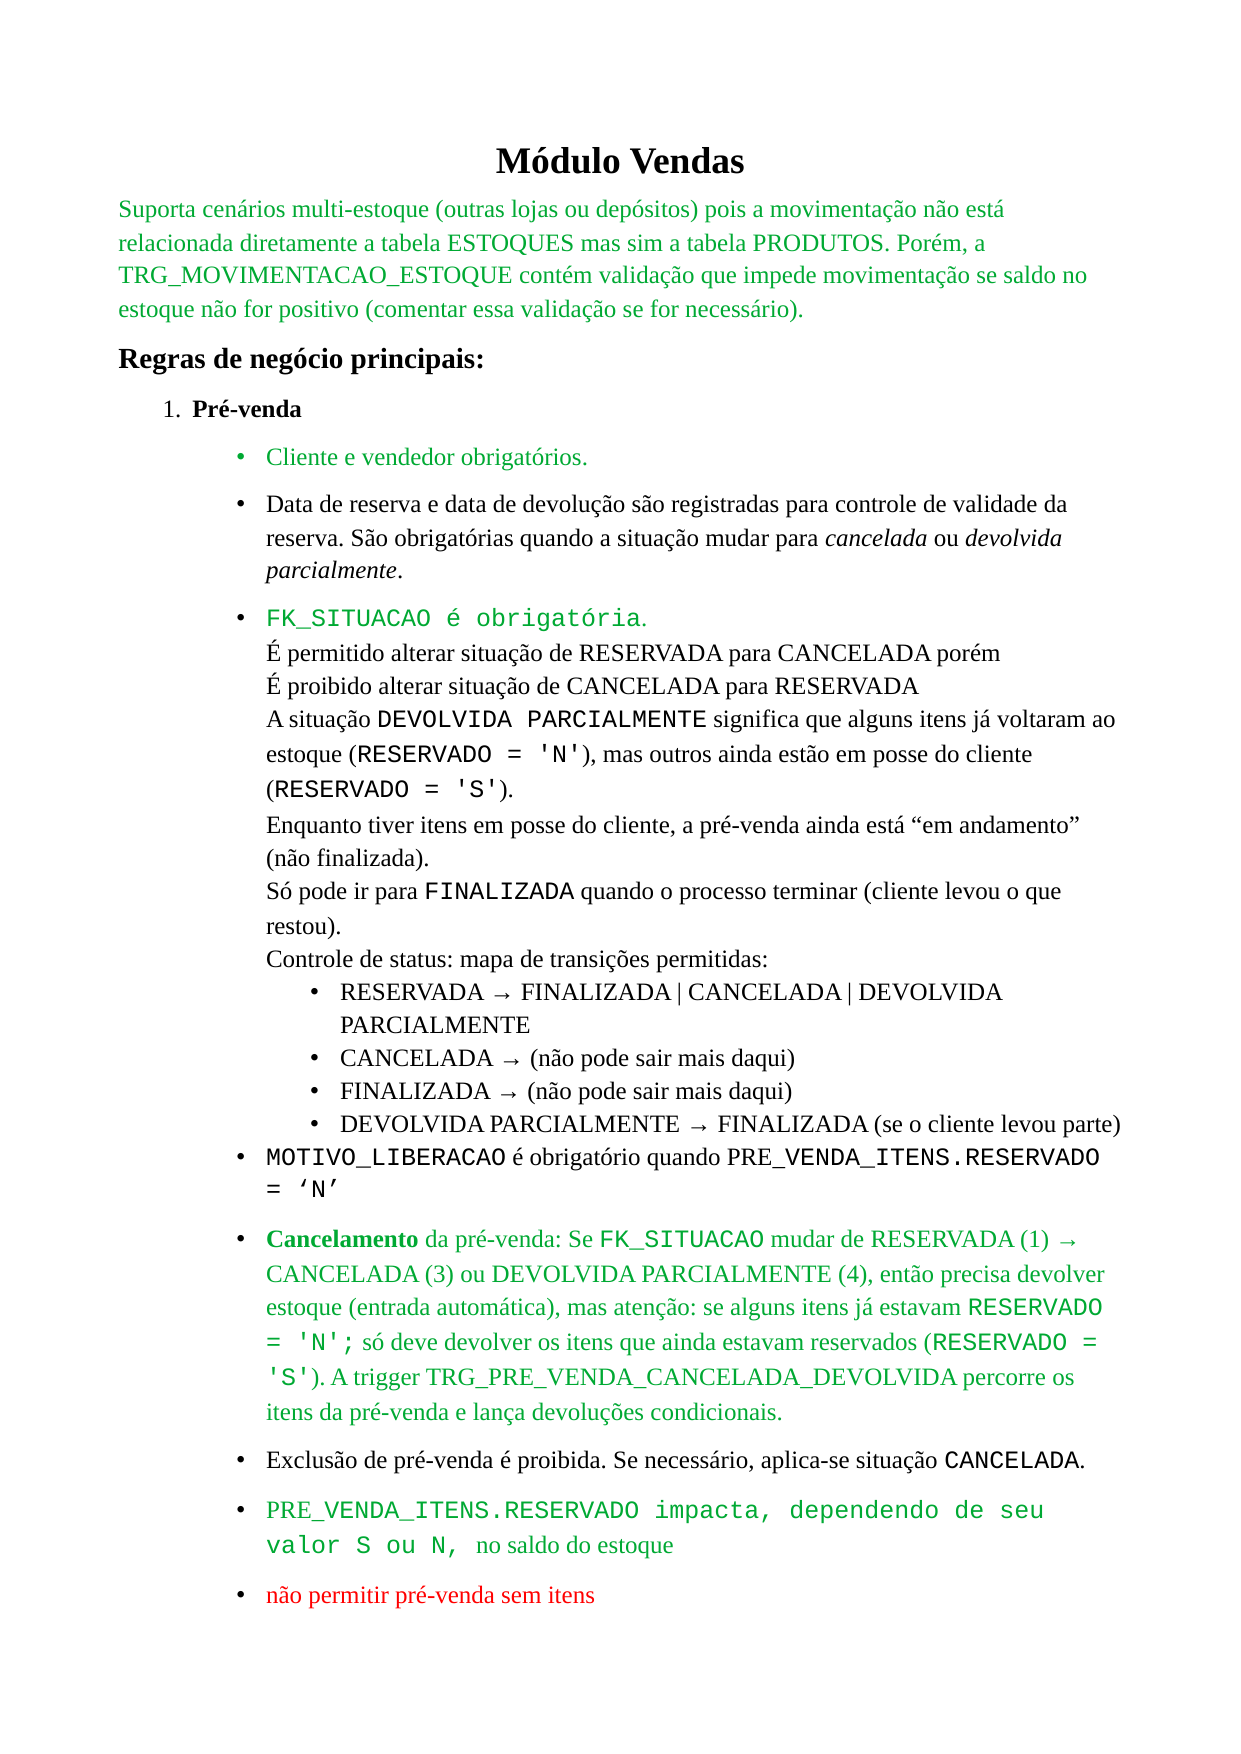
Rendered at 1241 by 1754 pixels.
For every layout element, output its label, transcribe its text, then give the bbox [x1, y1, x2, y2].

text Suporta cenários multi-estoque (outras lojas ou depósitos) pois a movimentação não está relacionada diretamente a tabela ESTOQUES mas sim a tabela PRODUTOS. Porém, a TRG_MOVIMENTACAO_ESTOQUE contém validação que impede movimentação se saldo no estoque não for positivo (comentar essa validação se for necessário). [118, 194, 1122, 322]
subtitle Regras de negócio principais: [118, 341, 1122, 375]
list CANCELADA → (não pode sair mais daqui) [310, 1043, 1122, 1072]
list RESERVADA → FINALIZADA | CANCELADA | DEVOLVIDA PARCIALMENTE [310, 977, 1122, 1039]
list FK_SITUACAO é obrigatória. É permitido alterar situação de RESERVADA para CANCELADA porém É proibido alterar situação de CANCELADA para RESERVADA A situação DEVOLVIDA PARCIALMENTE significa que alguns itens já voltaram ao estoque (RESERVADO = 'N'), mas outros ainda estão em posse do cliente (RESERVADO = 'S'). Enquanto tiver itens em posse do cliente, a pré-venda ainda está “em andamento” (não finalizada). Só pode ir para FINALIZADA quando o processo terminar (cliente levou o que restou). Controle de status: mapa de transições permitidas: [236, 603, 1122, 973]
subtitle Módulo Vendas [118, 139, 1122, 182]
list PRE_VENDA_ITENS.RESERVADO impacta, dependendo de seu valor S ou N, no saldo do estoque [236, 1495, 1122, 1561]
list Pré-venda [162, 394, 1122, 423]
list Cancelamento da pré-venda: Se FK_SITUACAO mudar de RESERVADA (1) → CANCELADA (3) ou DEVOLVIDA PARCIALMENTE (4), então precisa devolver estoque (entrada automática), mas atenção: se alguns itens já estavam RESERVADO = 'N'; só deve devolver os itens que ainda estavam reservados (RESERVADO = 'S'). A trigger TRG_PRE_VENDA_CANCELADA_DEVOLVIDA percorre os itens da pré-venda e lança devoluções condicionais. [236, 1224, 1122, 1426]
list Exclusão de pré-venda é proibida. Se necessário, aplica-se situação CANCELADA. [236, 1445, 1122, 1476]
list Data de reserva e data de devolução são registradas para controle de validade da reserva. São obrigatórias quando a situação mudar para cancelada ou devolvida parcialmente. [236, 489, 1122, 584]
list FINALIZADA → (não pode sair mais daqui) [310, 1076, 1122, 1105]
list não permitir pré-venda sem itens [236, 1580, 1122, 1609]
list DEVOLVIDA PARCIALMENTE → FINALIZADA (se o cliente levou parte) [310, 1109, 1122, 1138]
list MOTIVO_LIBERACAO é obrigatório quando PRE_VENDA_ITENS.RESERVADO = ‘N’ [236, 1142, 1122, 1205]
list Cliente e vendedor obrigatórios. [236, 442, 1122, 471]
